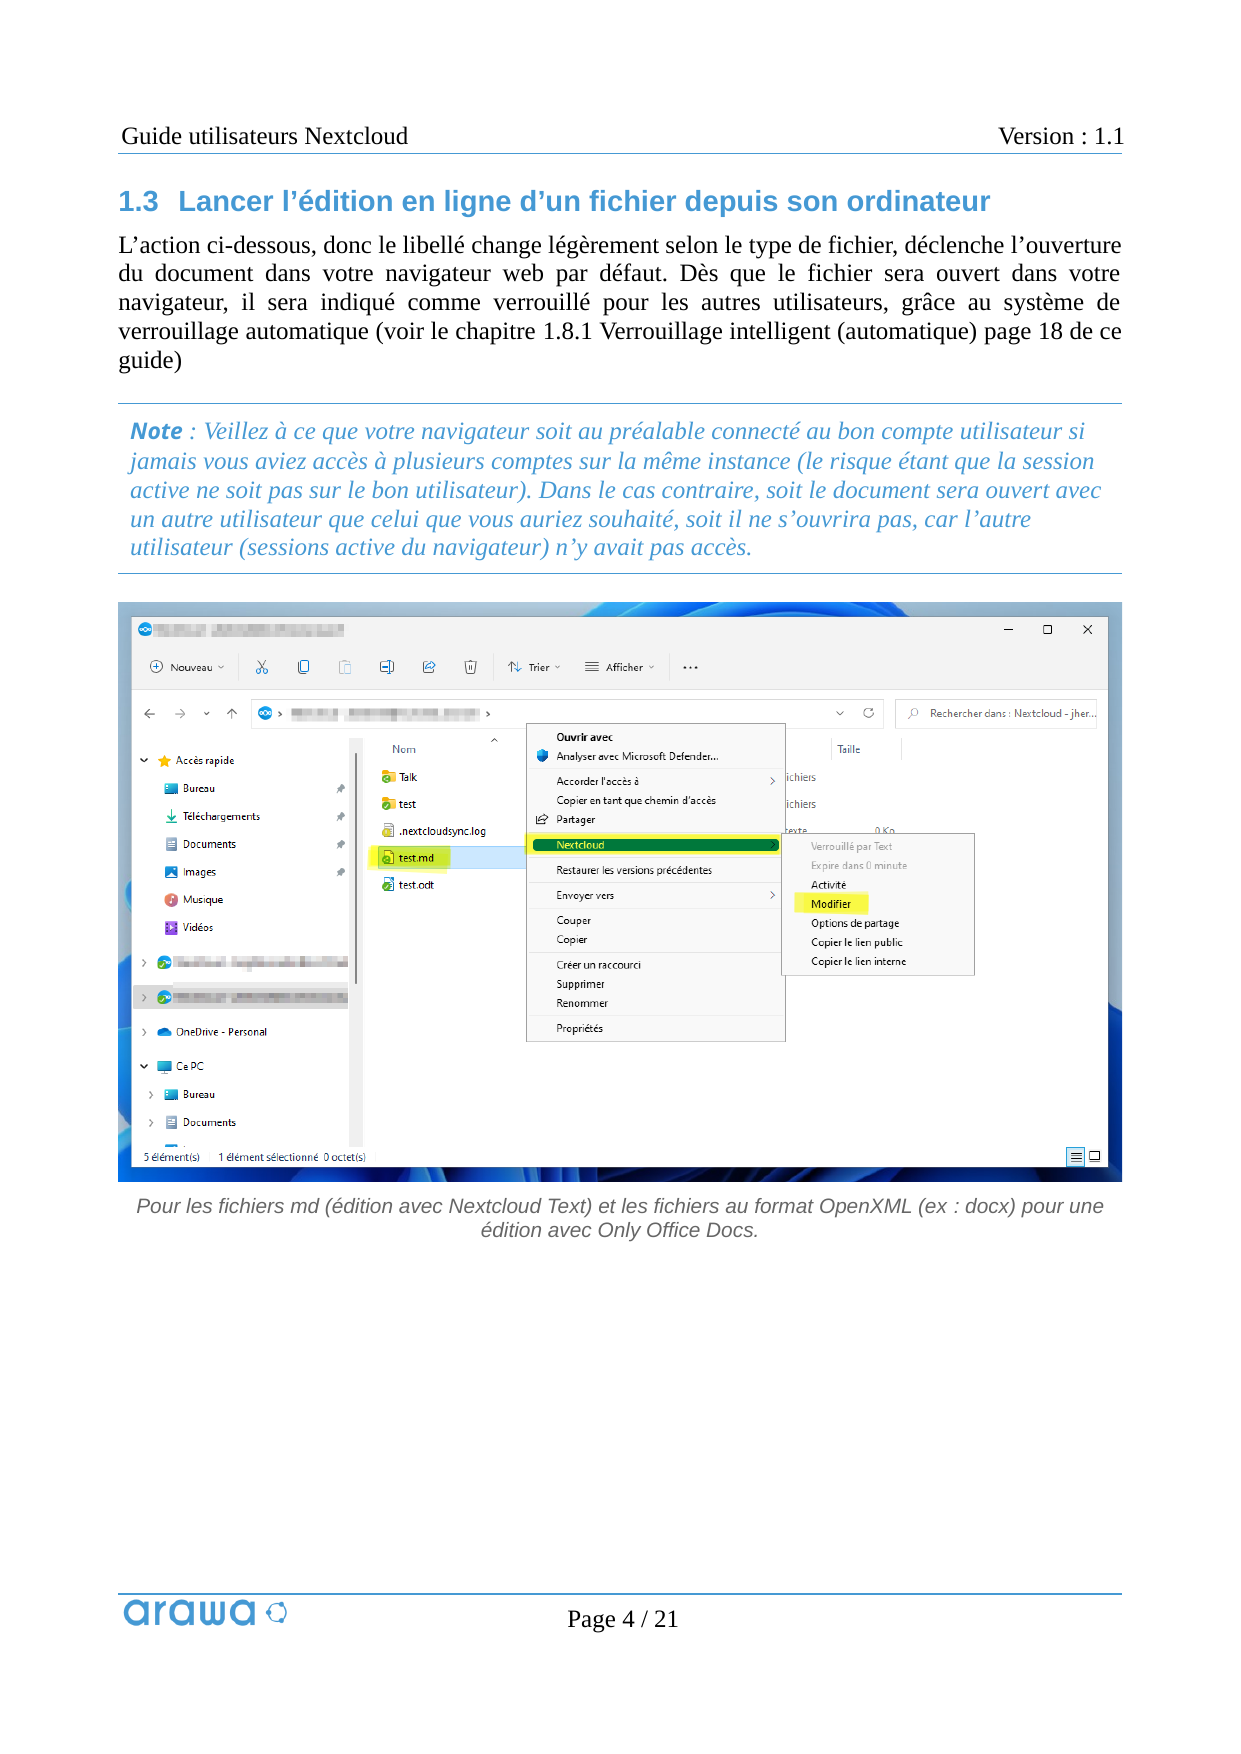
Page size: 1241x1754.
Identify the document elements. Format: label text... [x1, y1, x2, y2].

text L’action ci-dessous, donc le libellé change légèrement selon le type de fichier, déclenche l’ouverture du document dans votre navigateur web par défaut. Dès que le fichier sera ouvert dans votre navigateur, il sera indiqué comme verrouillé pour les autres utilisateurs, grâce au système de verrouillage automatique (voir le chapitre 1.8.1 Verrouillage intelligent (automatique) page 18 de ce guide) [118, 230, 1122, 373]
text Note : Veillez à ce que votre navigateur soit au préalable connecté au bon compte utilisateur si jamais vous aviez accès à plusieurs comptes sur la même instance (le risque étant que la session active ne soit pas sur le bon utilisateur). Dans le cas contraire, soit le document sera ouvert avec un autre utilisateur que celui que vous auriez souhaité, soit il ne s’ouvrira pas, car l’autre utilisateur (sessions active du navigateur) n’y avait pas accès. [118, 404, 1122, 573]
picture [121, 1597, 290, 1628]
picture [118, 602, 1123, 1182]
subtitle Lancer l’édition en ligne d’un fichier depuis son ordinateur [118, 184, 1122, 217]
text Pour les fichiers md (édition avec Nextcloud Text) et les fichiers au format OpenXML (ex : docx) pour une édition avec Only Office Docs. [118, 1194, 1122, 1242]
